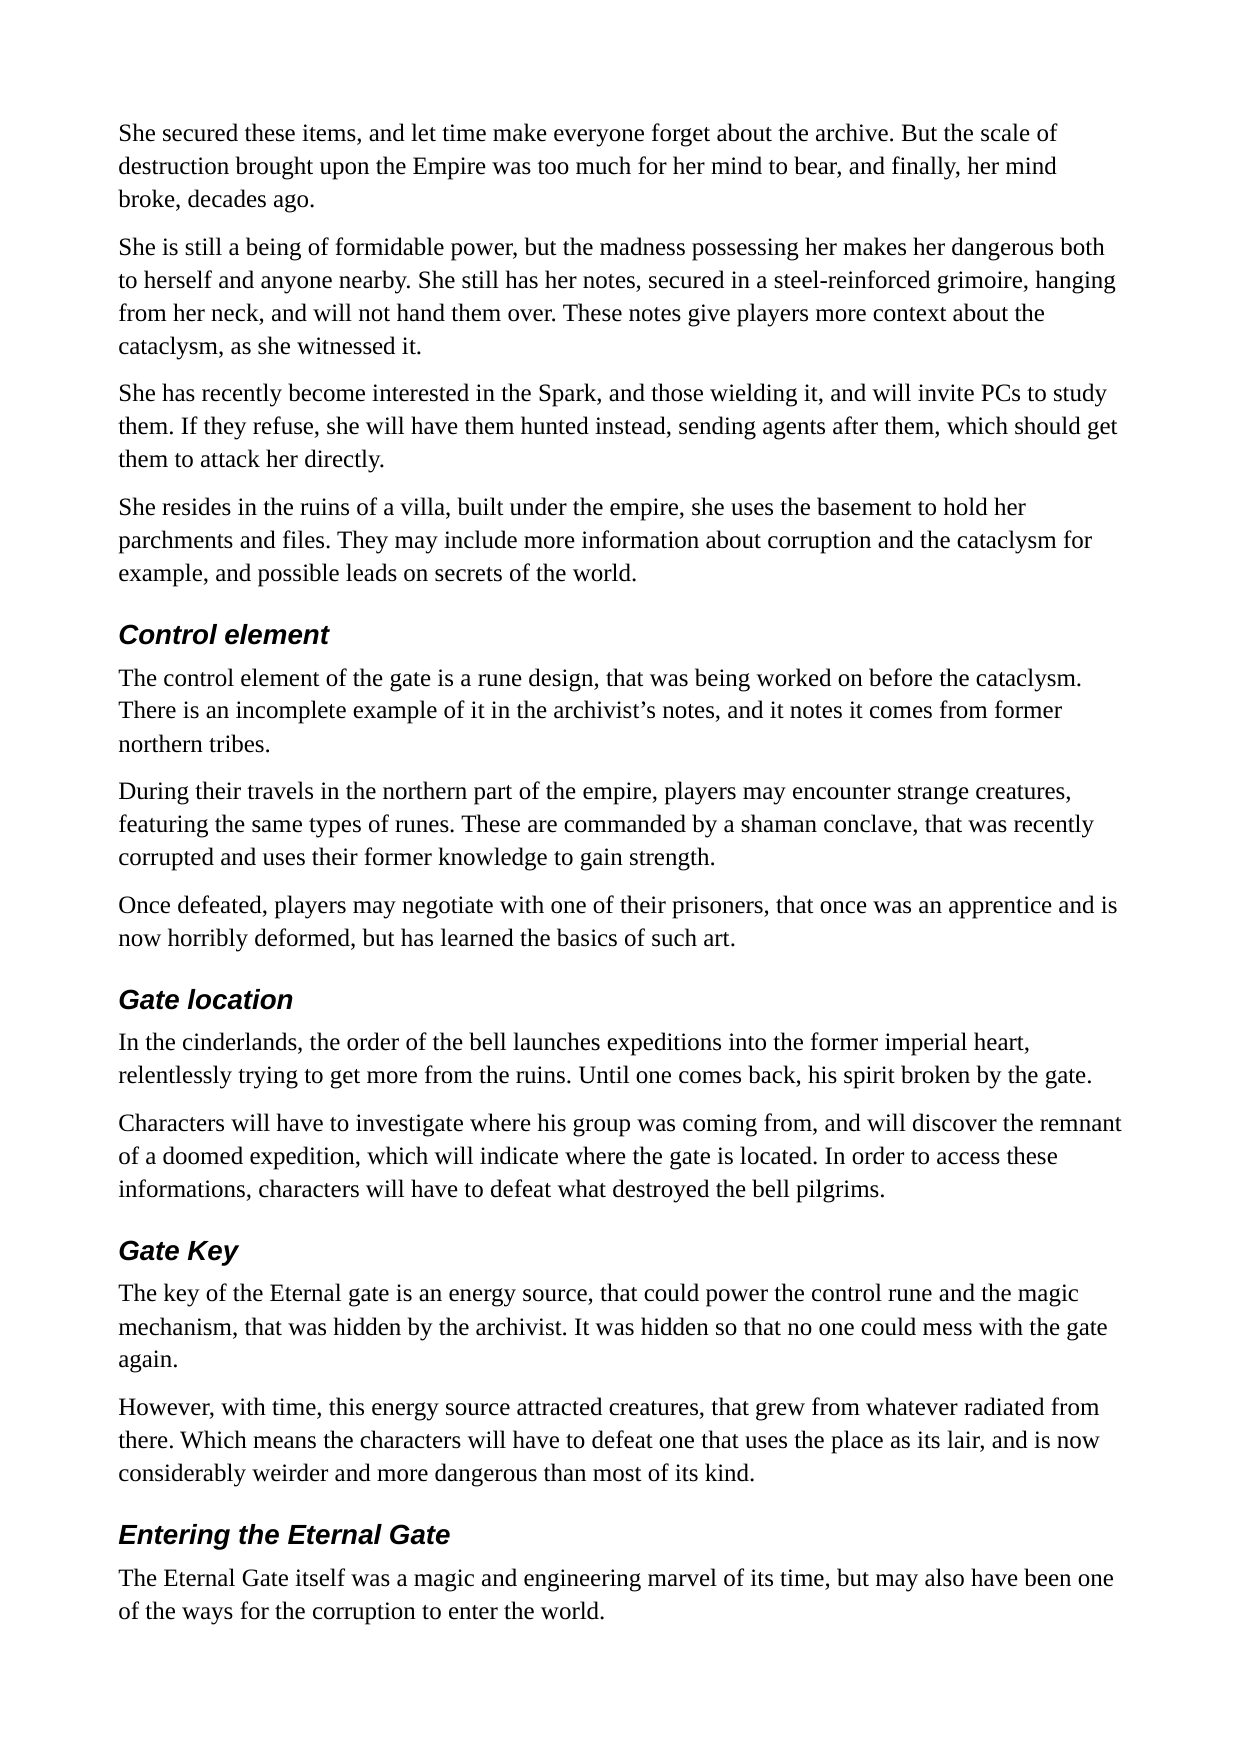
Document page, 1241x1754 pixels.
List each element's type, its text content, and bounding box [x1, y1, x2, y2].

text The Eternal Gate itself was a magic and engineering marvel of its time, but may also have been one of the ways for the corruption to enter the world. [118, 1563, 1122, 1624]
text Once defeated, players may negotiate with one of their prisoners, that once was an apprentice and is now horribly deformed, but has learned the basics of such art. [118, 890, 1122, 952]
text The key of the Eternal gate is an energy source, that could power the control rune and the magic mechanism, that was hidden by the archivist. It was hidden so that no one could mess with the gate again. [118, 1278, 1122, 1373]
subtitle Gate Key [118, 1234, 1122, 1266]
text The control element of the gate is a rune design, that was being worked on before the cataclysm. There is an incomplete example of it in the archivist’s notes, and it notes it comes from former northern tribes. [118, 663, 1122, 757]
text During their travels in the northern part of the empire, players may encounter strange creatures, featuring the same types of runes. These are commanded by a shaman conclave, that was recently corrupted and uses their former knowledge to gain strength. [118, 776, 1122, 871]
text She has recently become interested in the Spark, and those wielding it, and will invite PCs to study them. If they refuse, she will have them hunted instead, sending agents after them, which should get them to attack her directly. [118, 378, 1122, 473]
subtitle Entering the Eternal Gate [118, 1518, 1122, 1550]
text Characters will have to investigate where his group was coming from, and will discover the remnant of a doomed expedition, which will indicate where the gate is located. In order to access these informations, characters will have to defeat what destroyed the bell pilgrims. [118, 1108, 1122, 1203]
text She secured these items, and let time make everyone forget about the archive. But the scale of destruction brought upon the Empire was too much for her mind to bear, and finally, her mind broke, decades ago. [118, 118, 1122, 213]
text In the cinderlands, the order of the bell launches expeditions into the former imperial heart, relentlessly trying to get more from the ruins. Until one comes back, his spirit broken by the gate. [118, 1027, 1122, 1089]
subtitle Gate location [118, 983, 1122, 1015]
text She is still a being of formidable power, but the madness possessing her makes her dangerous both to herself and anyone nearby. She still has her notes, secured in a steel-reinforced grimoire, hanging from her neck, and will not hand them over. These notes give players more context about the cataclysm, as she witnessed it. [118, 232, 1122, 359]
text However, with time, this energy source attracted creatures, that grew from whatever radiated from there. Which means the characters will have to defeat one that uses the place as its lair, and is now considerably weirder and more dangerous than most of its kind. [118, 1392, 1122, 1487]
text She resides in the ruins of a villa, built under the empire, she uses the basement to hold her parchments and files. They may include more information about corruption and the cataclysm for example, and possible leads on secrets of the world. [118, 492, 1122, 587]
subtitle Control element [118, 618, 1122, 650]
